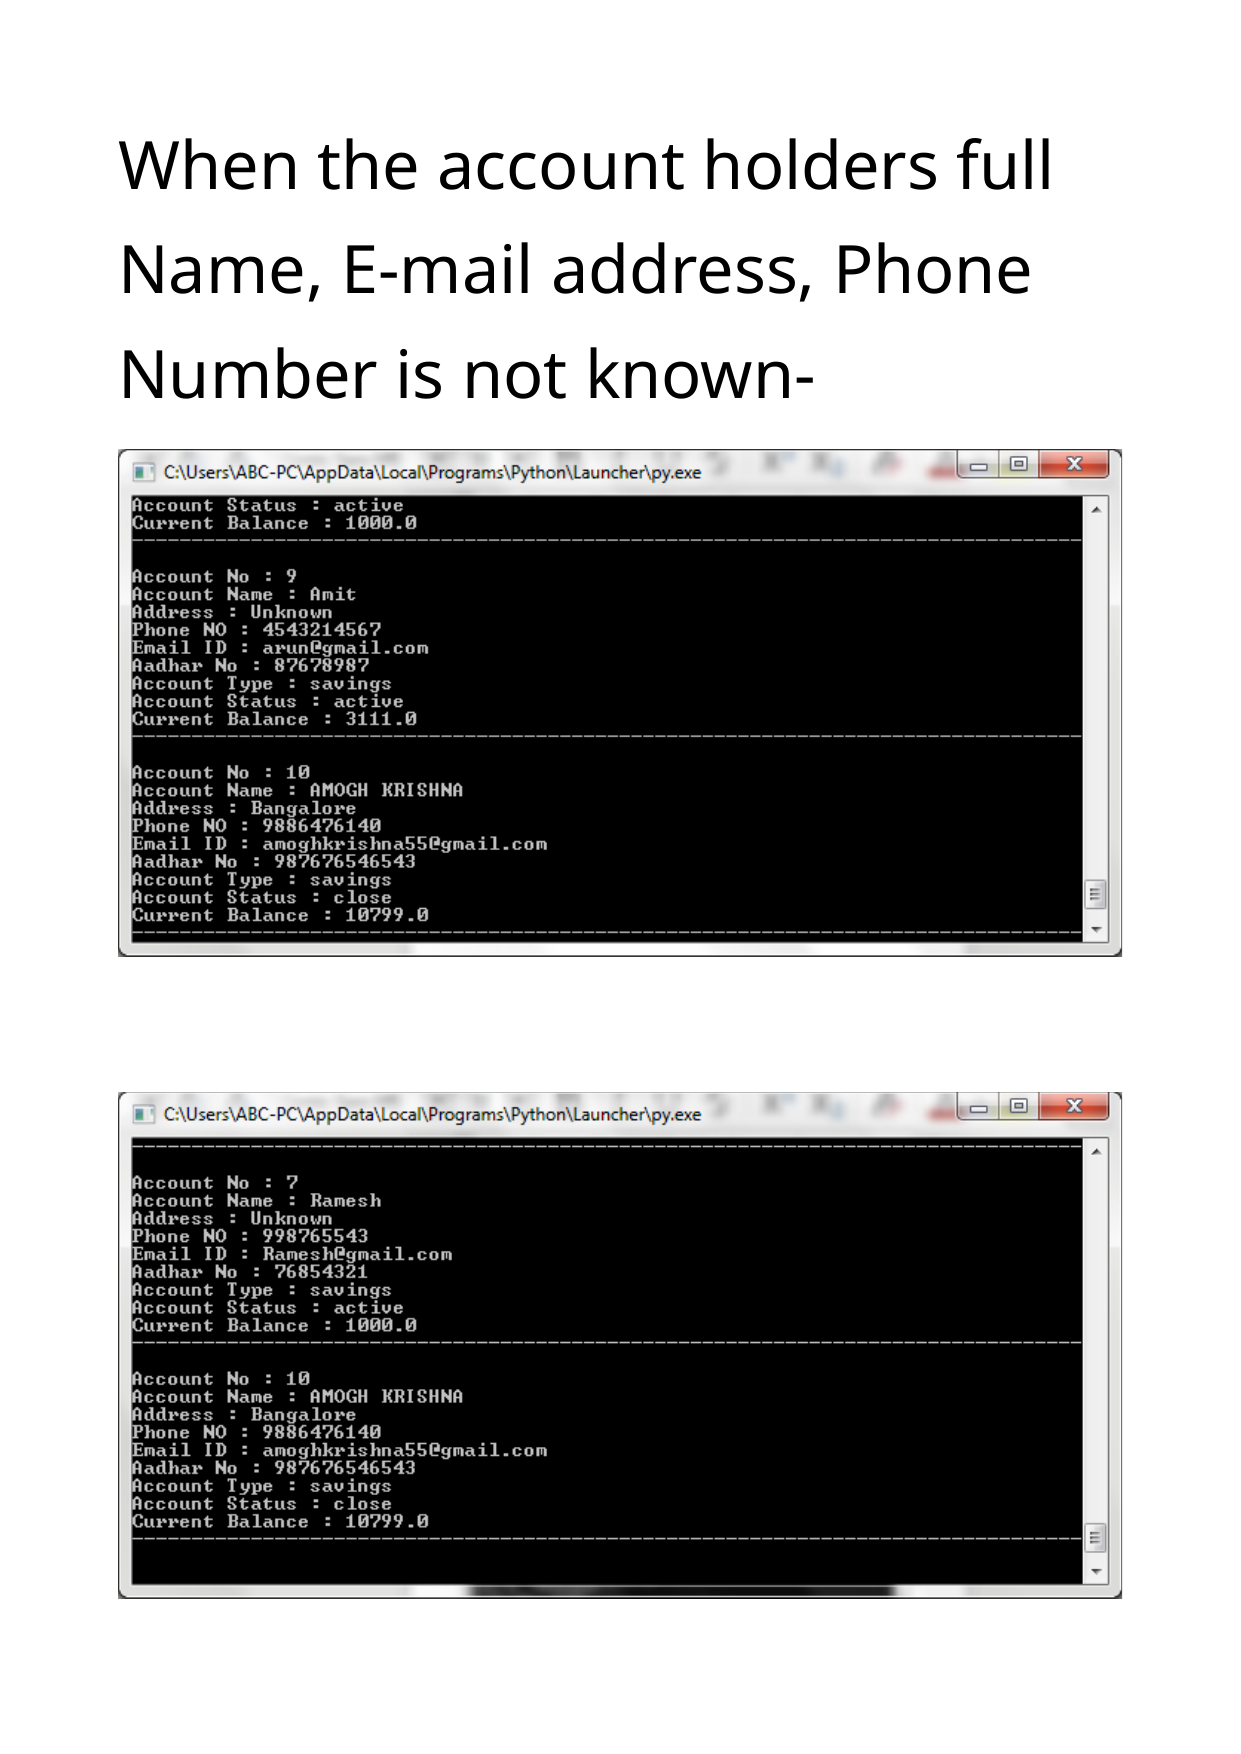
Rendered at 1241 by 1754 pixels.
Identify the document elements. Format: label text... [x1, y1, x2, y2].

picture [118, 1092, 1123, 1599]
text When the account holders full Name, E-mail address, Phone Number is not known- [118, 118, 1122, 418]
picture [118, 449, 1123, 957]
